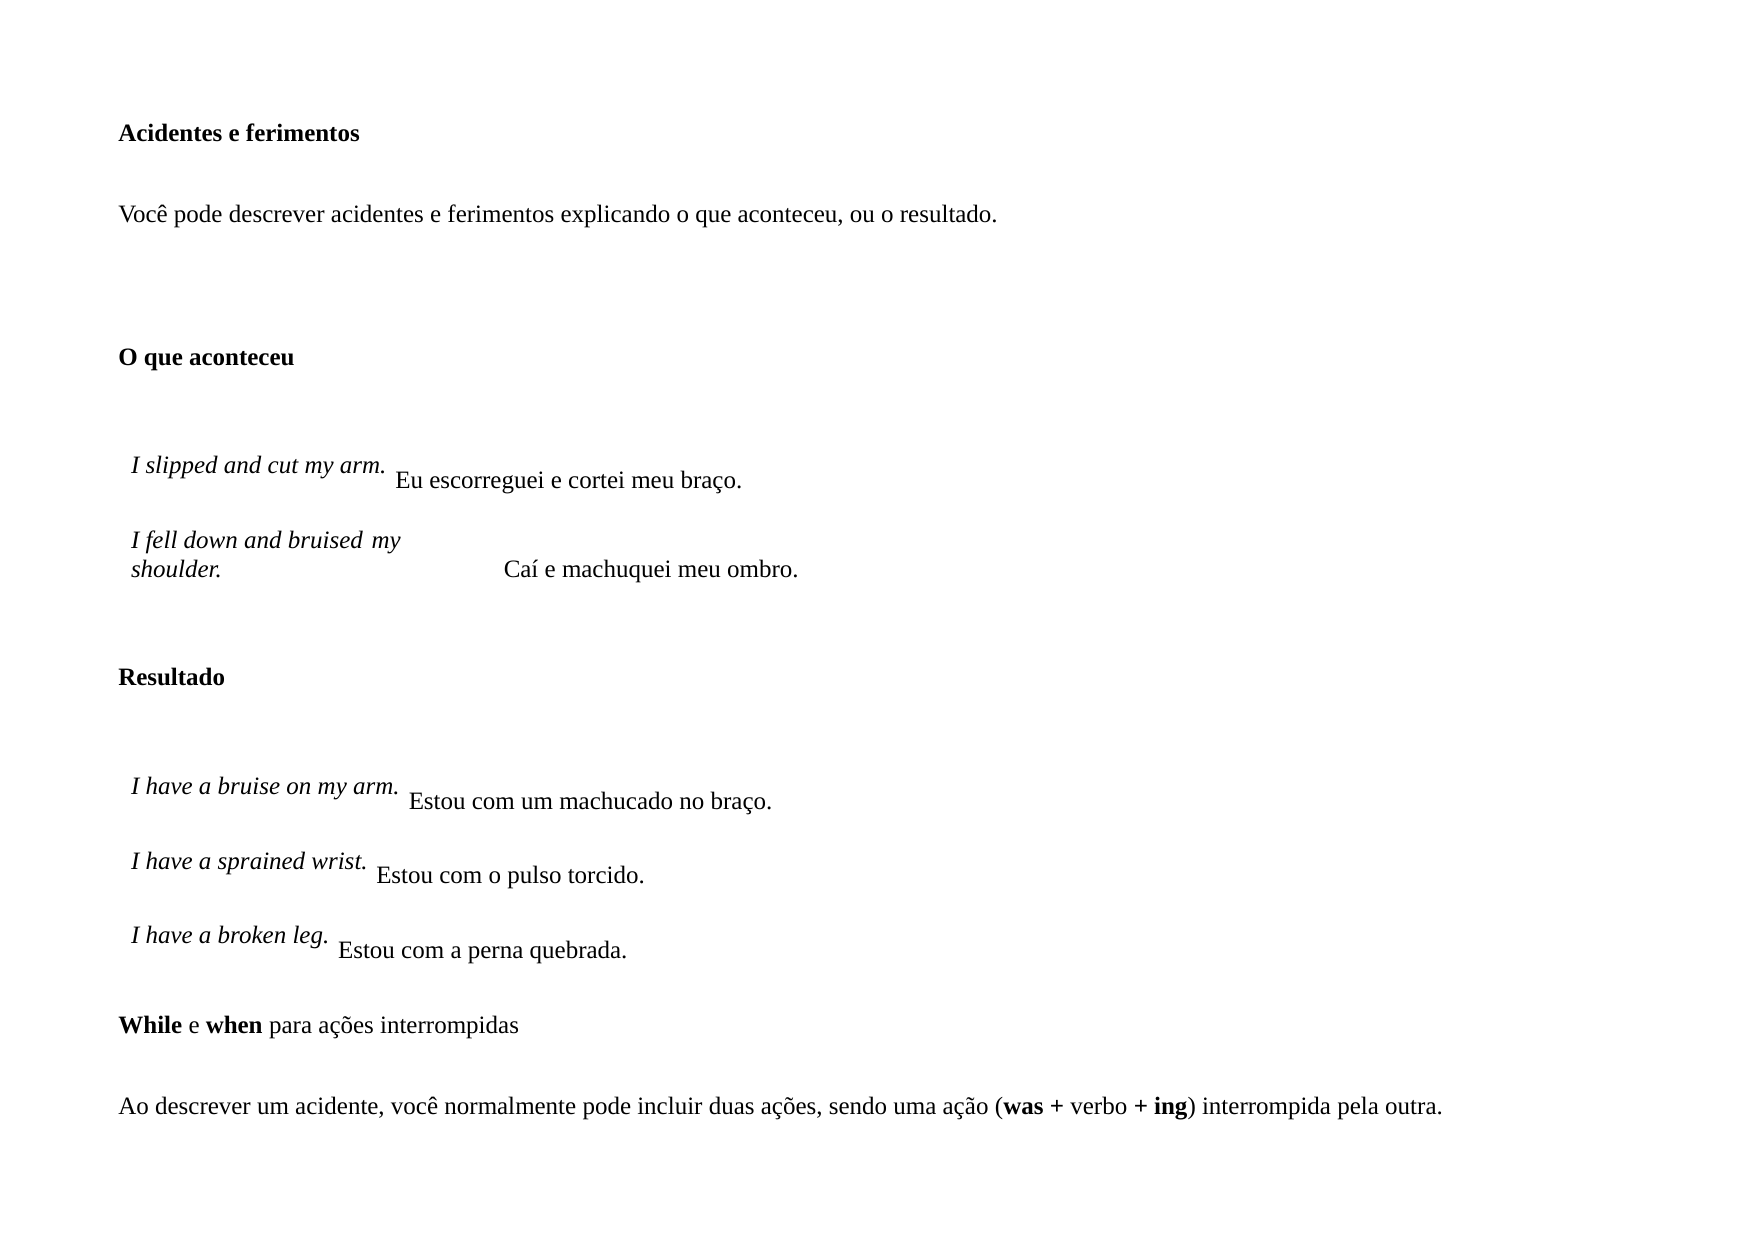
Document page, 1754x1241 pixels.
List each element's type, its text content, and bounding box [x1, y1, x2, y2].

table_header I have a bruise on my arm. [128, 768, 406, 832]
text While e when para ações interrompidas [118, 1011, 1636, 1072]
table_header I have a broken leg. [128, 918, 335, 982]
table_header [118, 758, 129, 768]
text Você pode descrever acidentes e ferimentos explicando o que aconteceu, ou o resultado. [118, 199, 1636, 227]
table_header [118, 522, 128, 615]
table_header I slipped and cut my arm. [128, 448, 392, 511]
table_cell [118, 511, 128, 522]
table_header [118, 768, 128, 832]
table_header Estou com o pulso torcido. [373, 843, 652, 907]
table_header I have a sprained wrist. [128, 843, 373, 907]
table_header Estou com um machucado no braço. [406, 768, 779, 832]
table_cell [118, 833, 128, 843]
table_header Eu escorreguei e cortei meu braço. [392, 448, 749, 511]
table_cell [128, 907, 652, 918]
table_header Estou com a perna quebrada. [335, 918, 634, 982]
table_header [118, 918, 128, 982]
table_cell [118, 907, 128, 918]
table_header I fell down and bruised my shoulder. [128, 522, 501, 615]
table_header [118, 843, 128, 907]
text Acidentes e ferimentos [118, 118, 1636, 180]
table_cell [128, 511, 749, 522]
text Resultado [118, 662, 1636, 691]
table_header [118, 448, 128, 511]
table_header [118, 437, 129, 447]
table_header Caí e machuquei meu ombro. [501, 522, 806, 615]
text Ao descrever um acidente, você normalmente pode incluir duas ações, sendo uma ação (was + verbo + ing) interrompida pela outra. [118, 1091, 1636, 1120]
table_cell [128, 833, 779, 843]
text O que aconteceu [118, 342, 1636, 370]
